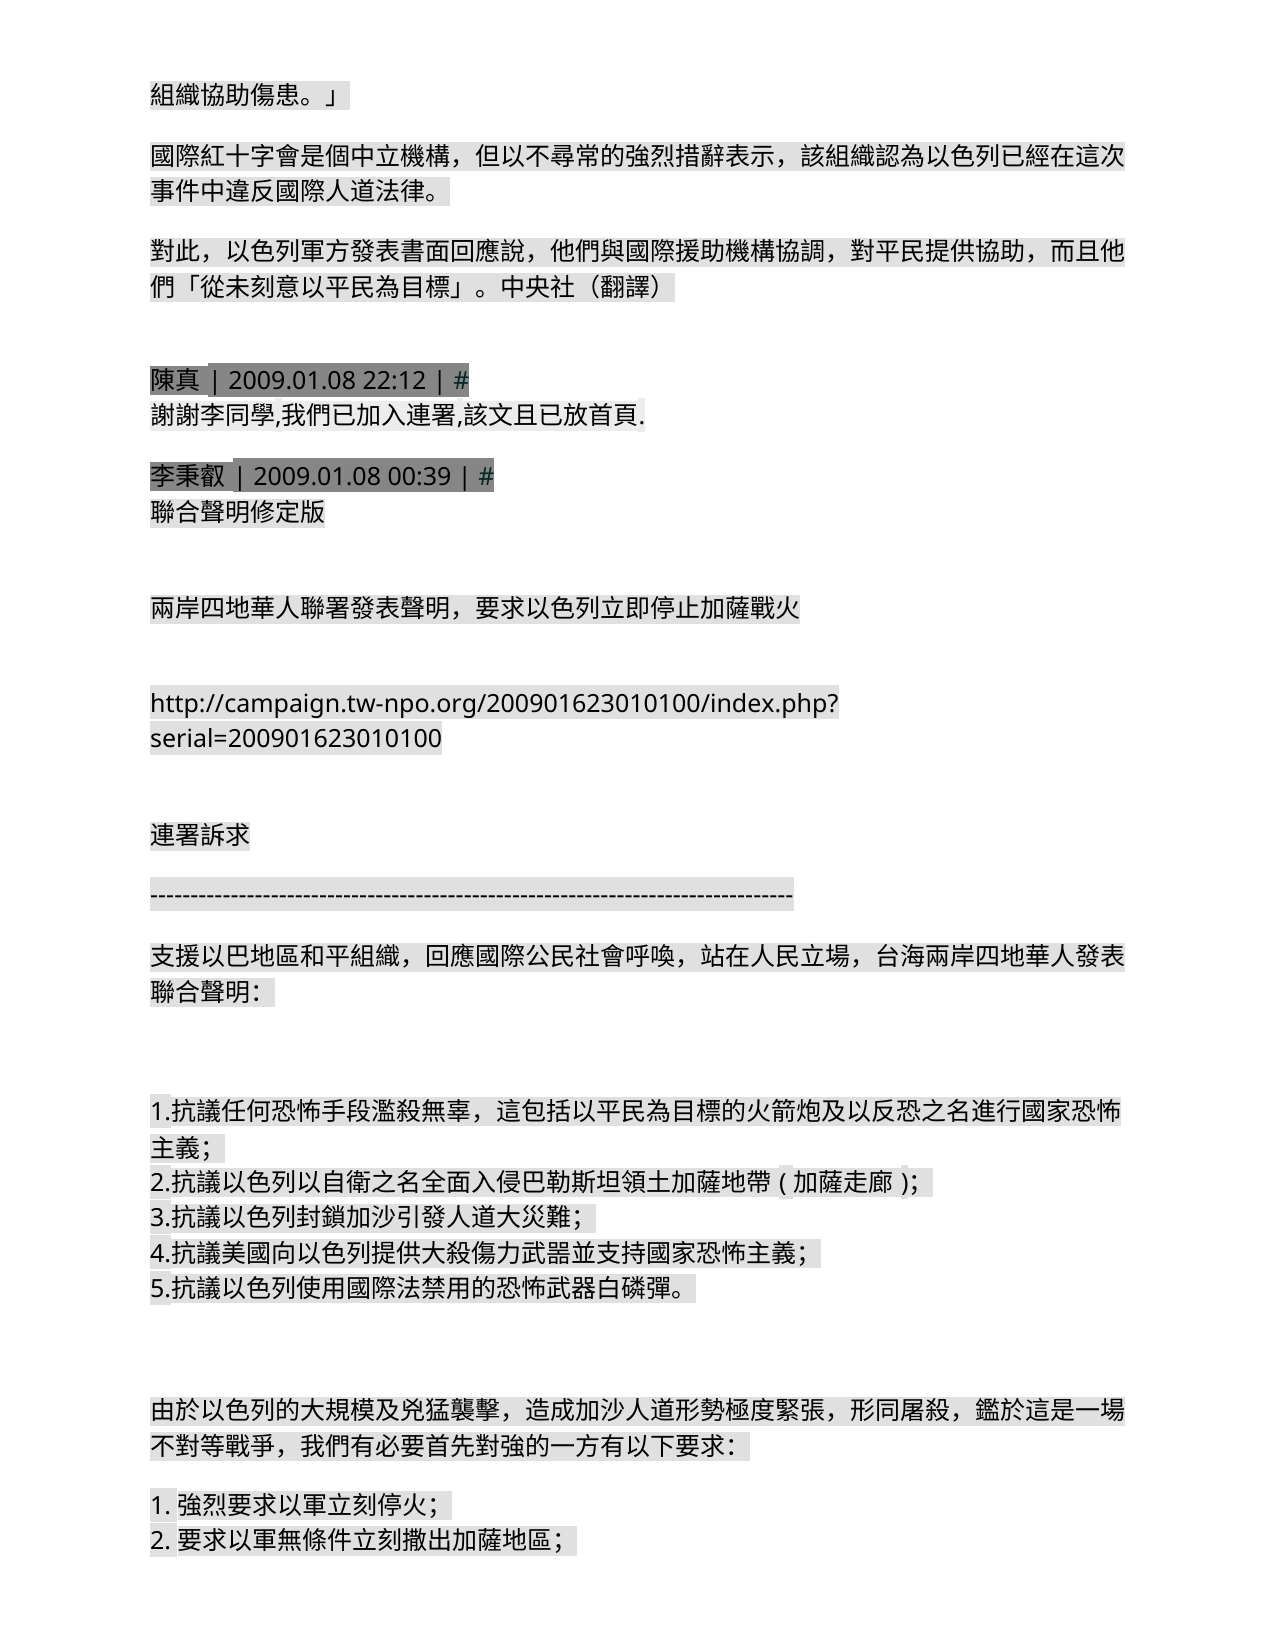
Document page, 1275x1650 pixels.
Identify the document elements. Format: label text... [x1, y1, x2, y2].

text 謝謝李同學,我們已加入連署,該文且已放首頁. [150, 397, 1125, 432]
text 1. 強烈要求以軍立刻停火； 2. 要求以軍無條件立刻撒出加薩地區； [150, 1486, 1125, 1557]
text 陳真 | 2009.01.08 22:12 | # [150, 361, 1125, 397]
text 組織協助傷患。」 [150, 75, 1125, 110]
text 支援以巴地區和平組織，回應國際公民社會呼喚，站在人民立場，台海兩岸四地華人發表聯合聲明： [150, 936, 1125, 1007]
text http://campaign.tw-npo.org/200901623010100/index.php?serial=200901623010100 [150, 649, 1125, 755]
text 兩岸四地華人聯署發表聲明，要求以色列立即停止加薩戰火 [150, 553, 1125, 624]
text 由於以色列的大規模及兇猛襲擊，造成加沙人道形勢極度緊張，形同屠殺，鑑於這是一場不對等戰爭，我們有必要首先對強的一方有以下要求： [150, 1390, 1125, 1461]
text 連署訴求 [150, 780, 1125, 851]
text 1.抗議任何恐怖手段濫殺無辜，這包括以平民為目標的火箭炮及以反恐之名進行國家恐怖主義； 2.抗議以色列以自衛之名全面入侵巴勒斯坦領土加薩地帶 ( 加薩走廊 )； 3.抗議以色列封鎖加沙引發人道大災難； 4.抗議美國向以色列提供大殺傷力武噐並支持國家恐怖主義； 5.抗議以色列使用國際法禁用的恐怖武器白磷彈。 [150, 1092, 1125, 1305]
text 對此，以色列軍方發表書面回應說，他們與國際援助機構協調，對平民提供協助，而且他們「從未刻意以平民為目標」。中央社（翻譯） [150, 231, 1125, 302]
text 李秉叡 | 2009.01.08 00:39 | # [150, 457, 1125, 492]
text 國際紅十字會是個中立機構，但以不尋常的強烈措辭表示，該組織認為以色列已經在這次事件中違反國際人道法律。 [150, 135, 1125, 206]
text 聯合聲明修定版 [150, 492, 1125, 528]
text -------------------------------------------------------------------------------- [150, 876, 1125, 911]
